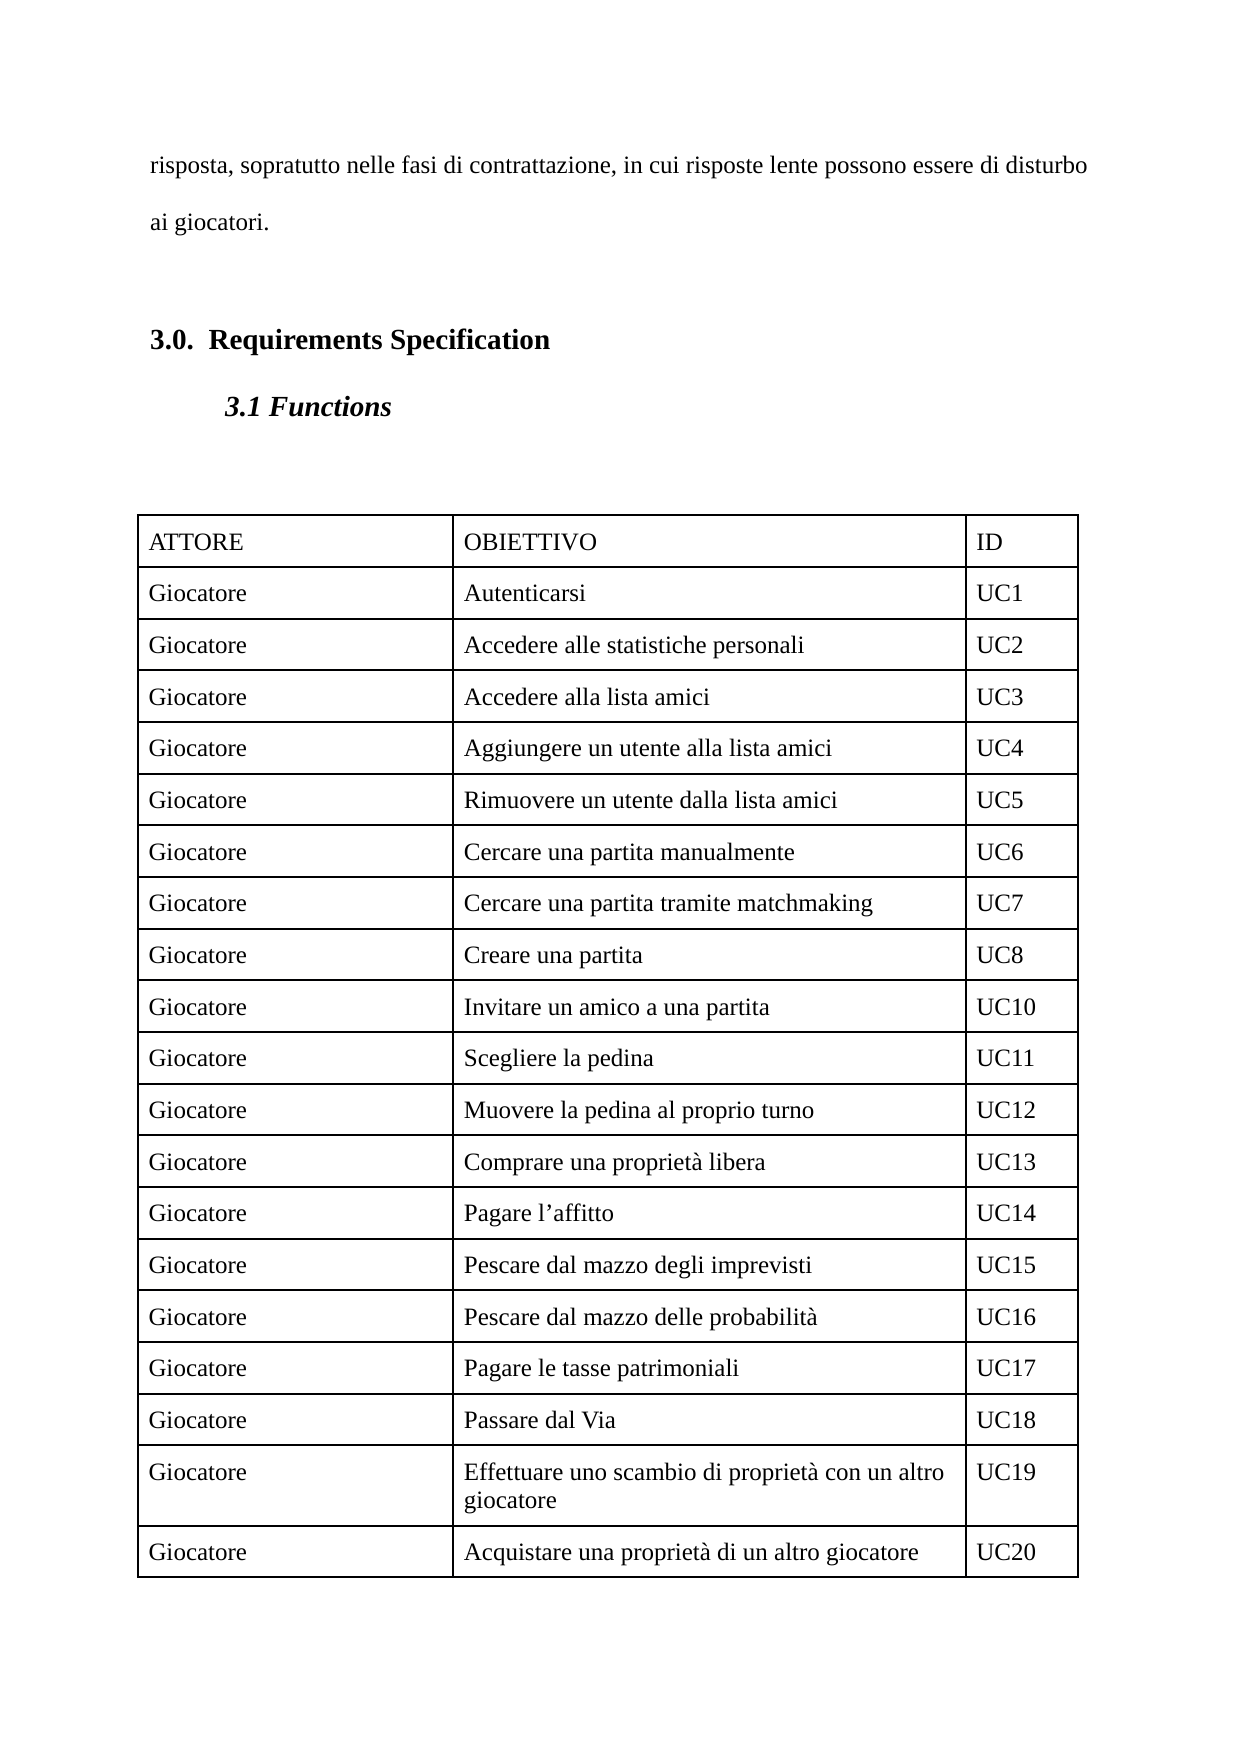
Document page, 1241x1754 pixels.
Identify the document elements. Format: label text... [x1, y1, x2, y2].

table_cell Scegliere la pedina [454, 1033, 965, 1082]
table_cell Giocatore [139, 826, 452, 876]
table_cell Giocatore [139, 1136, 452, 1186]
table_cell UC1 [967, 568, 1077, 617]
text risposta, sopratutto nelle fasi di contrattazione, in cui risposte lente possono essere di disturbo ai giocatori. [150, 150, 1090, 236]
table_cell Giocatore [139, 1033, 452, 1082]
table_cell Giocatore [139, 878, 452, 927]
table_cell Aggiungere un utente alla lista amici [454, 723, 965, 772]
table_cell Giocatore [139, 1291, 452, 1341]
table_header OBIETTIVO [454, 516, 965, 566]
table_cell UC14 [967, 1188, 1077, 1237]
table_cell Giocatore [139, 1343, 452, 1392]
table_cell Pagare l’affitto [454, 1188, 965, 1237]
table_cell Rimuovere un utente dalla lista amici [454, 775, 965, 824]
table_cell UC10 [967, 981, 1077, 1031]
table_cell Creare una partita [454, 930, 965, 979]
table_header ID [967, 516, 1077, 566]
table_cell Accedere alle statistiche personali [454, 620, 965, 669]
table_cell Pagare le tasse patrimoniali [454, 1343, 965, 1392]
table_cell Acquistare una proprietà di un altro giocatore [454, 1527, 965, 1576]
table_cell UC11 [967, 1033, 1077, 1082]
table_cell Pescare dal mazzo delle probabilità [454, 1291, 965, 1341]
table_cell UC17 [967, 1343, 1077, 1392]
table_cell UC6 [967, 826, 1077, 876]
table_cell Giocatore [139, 1446, 452, 1524]
table_cell Muovere la pedina al proprio turno [454, 1085, 965, 1134]
text 3.1 Functions [150, 389, 1090, 423]
table_cell Passare dal Via [454, 1395, 965, 1444]
table_cell UC7 [967, 878, 1077, 927]
table_cell Comprare una proprietà libera [454, 1136, 965, 1186]
table_cell UC3 [967, 671, 1077, 721]
table_cell UC20 [967, 1527, 1077, 1576]
table_cell Invitare un amico a una partita [454, 981, 965, 1031]
table_cell UC5 [967, 775, 1077, 824]
table_cell UC19 [967, 1446, 1077, 1524]
table_header ATTORE [139, 516, 452, 566]
table_cell Cercare una partita manualmente [454, 826, 965, 876]
table_cell Effettuare uno scambio di proprietà con un altro giocatore [454, 1446, 965, 1524]
table_cell Cercare una partita tramite matchmaking [454, 878, 965, 927]
table_cell Giocatore [139, 775, 452, 824]
table_cell UC2 [967, 620, 1077, 669]
table_cell Giocatore [139, 568, 452, 617]
table_cell UC13 [967, 1136, 1077, 1186]
table_cell Pescare dal mazzo degli imprevisti [454, 1240, 965, 1289]
table_cell Giocatore [139, 1188, 452, 1237]
table_cell UC16 [967, 1291, 1077, 1341]
table_cell Giocatore [139, 620, 452, 669]
table_cell UC8 [967, 930, 1077, 979]
table_cell Accedere alla lista amici [454, 671, 965, 721]
table_cell Giocatore [139, 723, 452, 772]
table_cell UC12 [967, 1085, 1077, 1134]
table_cell Giocatore [139, 930, 452, 979]
table_cell UC15 [967, 1240, 1077, 1289]
table_cell UC18 [967, 1395, 1077, 1444]
table_cell Autenticarsi [454, 568, 965, 617]
table_cell UC4 [967, 723, 1077, 772]
table_cell Giocatore [139, 671, 452, 721]
table_cell Giocatore [139, 1085, 452, 1134]
subtitle 3.0. Requirements Specification [150, 322, 1090, 356]
table_cell Giocatore [139, 1240, 452, 1289]
table_cell Giocatore [139, 1527, 452, 1576]
table_cell Giocatore [139, 981, 452, 1031]
table_cell Giocatore [139, 1395, 452, 1444]
